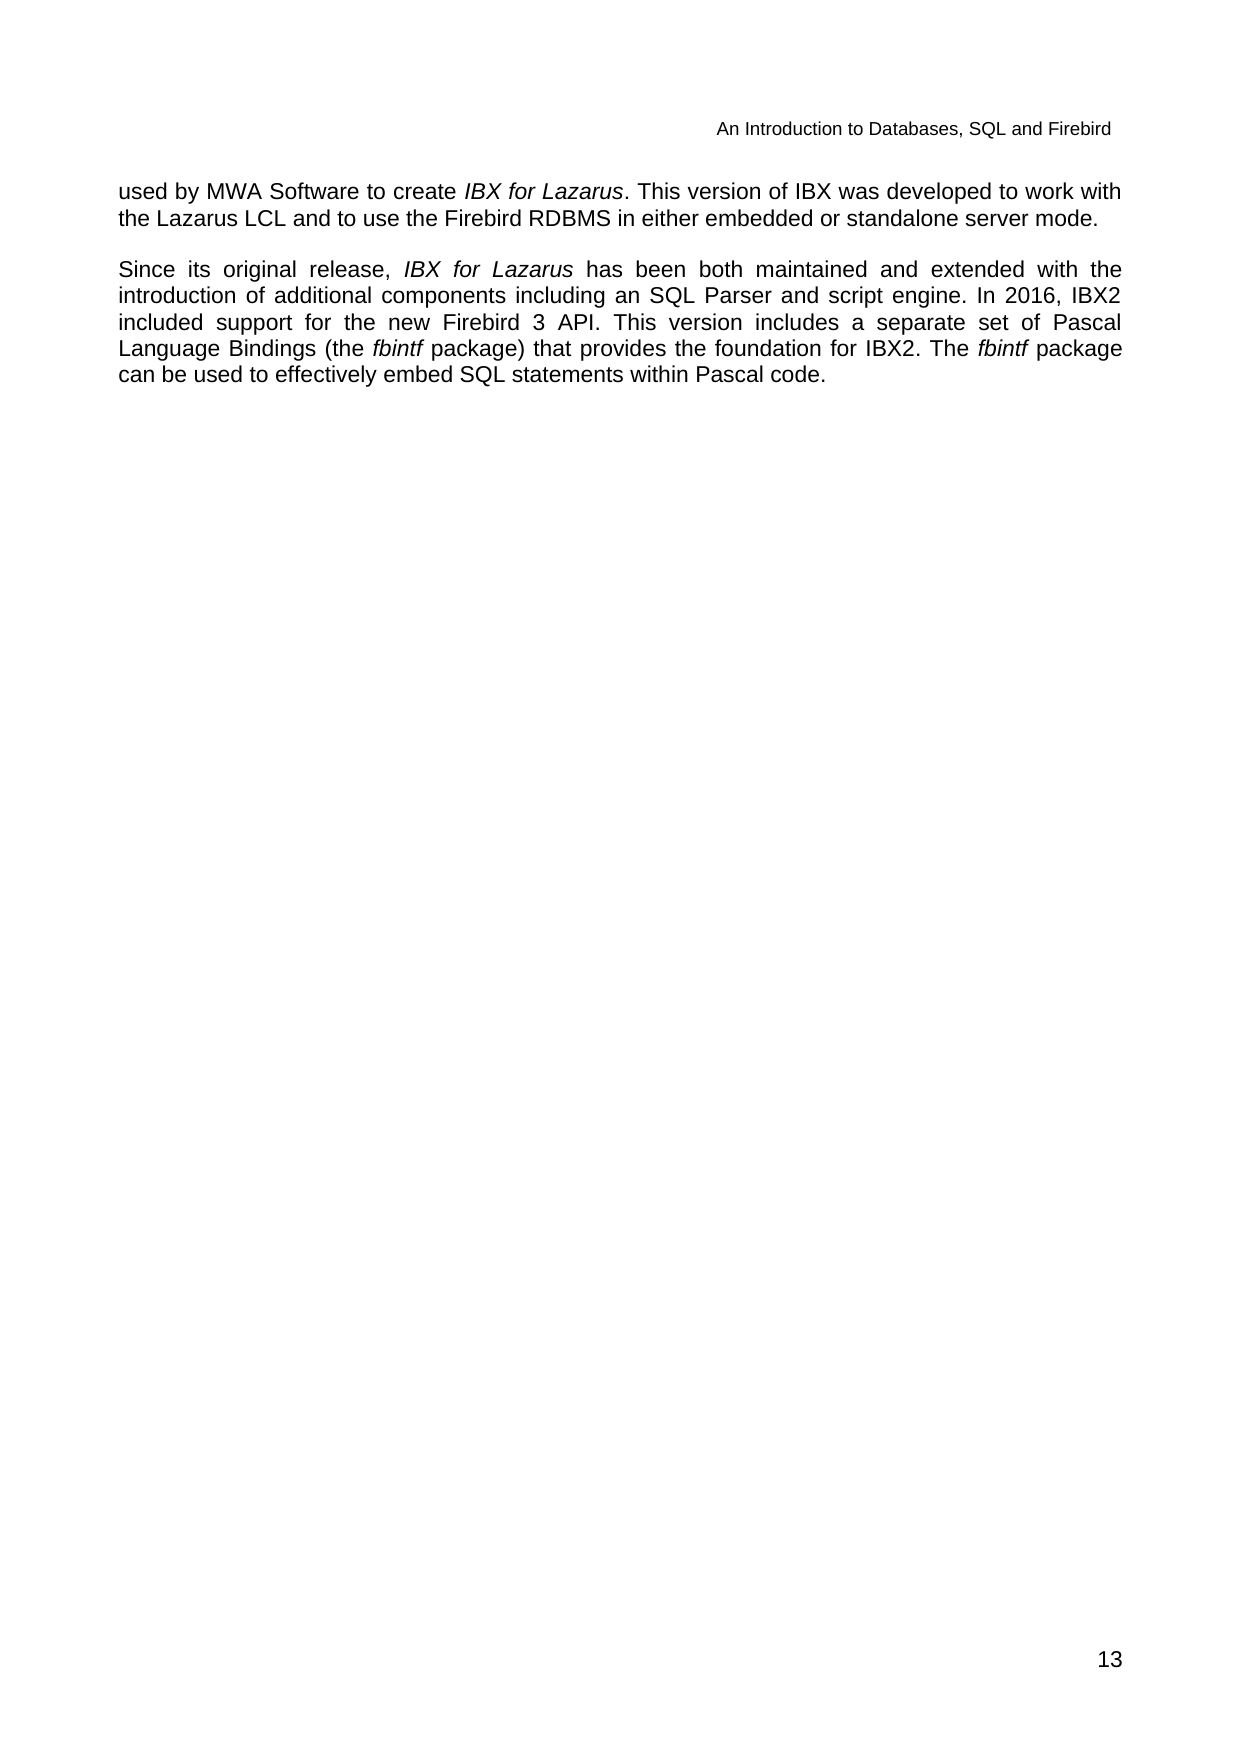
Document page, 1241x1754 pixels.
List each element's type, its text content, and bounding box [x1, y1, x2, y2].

text used by MWA Software to create IBX for Lazarus. This version of IBX was developed to work with the Lazarus LCL and to use the Firebird RDBMS in either embedded or standalone server mode. [118, 178, 1122, 231]
text Since its original release, IBX for Lazarus has been both maintained and extended with the introduction of additional components including an SQL Parser and script engine. In 2016, IBX2 included support for the new Firebird 3 API. This version includes a separate set of Pascal Language Bindings (the fbintf package) that provides the foundation for IBX2. The fbintf package can be used to effectively embed SQL statements within Pascal code. [118, 256, 1122, 388]
